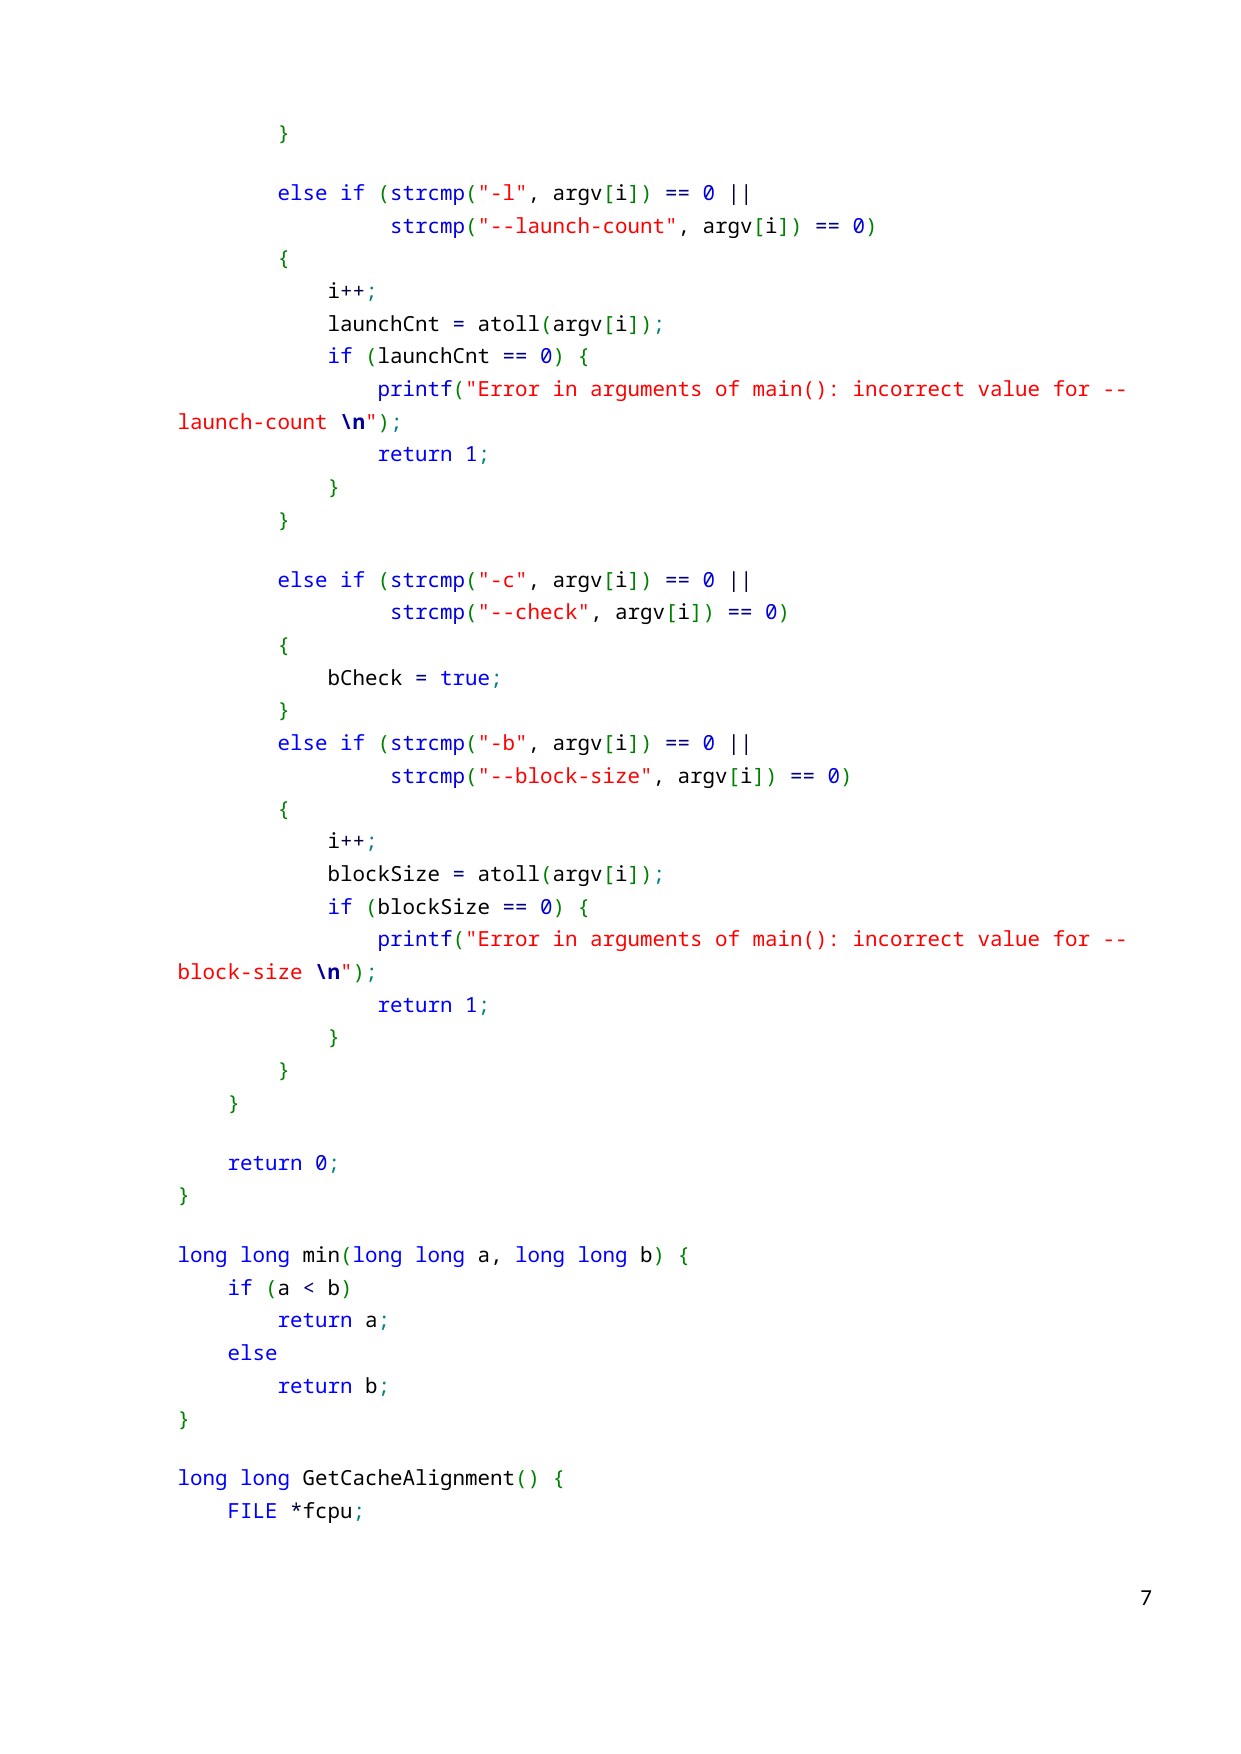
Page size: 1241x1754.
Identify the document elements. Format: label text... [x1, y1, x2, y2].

text } [177, 696, 1152, 724]
text } [177, 118, 1152, 147]
text else if (strcmp("-b", argv[i]) == 0 || [177, 728, 1152, 757]
text if (blockSize == 0) { [177, 892, 1152, 920]
text return b; [177, 1371, 1152, 1399]
text i++; [177, 276, 1152, 304]
text return 1; [177, 990, 1152, 1018]
text strcmp("--check", argv[i]) == 0) [177, 597, 1152, 626]
text bCheck = true; [177, 663, 1152, 691]
text blockSize = atoll(argv[i]); [177, 859, 1152, 888]
text launchCnt = atoll(argv[i]); [177, 309, 1152, 337]
text } [177, 1404, 1152, 1432]
text long long min(long long a, long long b) { [177, 1240, 1152, 1269]
text } [177, 1022, 1152, 1051]
text if (a < b) [177, 1273, 1152, 1301]
text } [177, 1088, 1152, 1116]
text long long GetCacheAlignment() { [177, 1463, 1152, 1492]
text } [177, 1181, 1152, 1209]
text else if (strcmp("-c", argv[i]) == 0 || [177, 565, 1152, 593]
text { [177, 794, 1152, 822]
text { [177, 243, 1152, 272]
text strcmp("--block-size", argv[i]) == 0) [177, 761, 1152, 789]
text } [177, 1055, 1152, 1084]
text } [177, 472, 1152, 501]
text else [177, 1338, 1152, 1367]
text { [177, 630, 1152, 659]
text return 0; [177, 1148, 1152, 1176]
text printf("Error in arguments of main(): incorrect value for --launch-count \n"); [177, 374, 1152, 435]
text FILE *fcpu; [177, 1496, 1152, 1524]
text return a; [177, 1306, 1152, 1334]
text i++; [177, 826, 1152, 855]
text return 1; [177, 439, 1152, 468]
text } [177, 505, 1152, 533]
text strcmp("--launch-count", argv[i]) == 0) [177, 211, 1152, 239]
text if (launchCnt == 0) { [177, 342, 1152, 370]
text else if (strcmp("-l", argv[i]) == 0 || [177, 178, 1152, 206]
text printf("Error in arguments of main(): incorrect value for --block-size \n"); [177, 924, 1152, 986]
